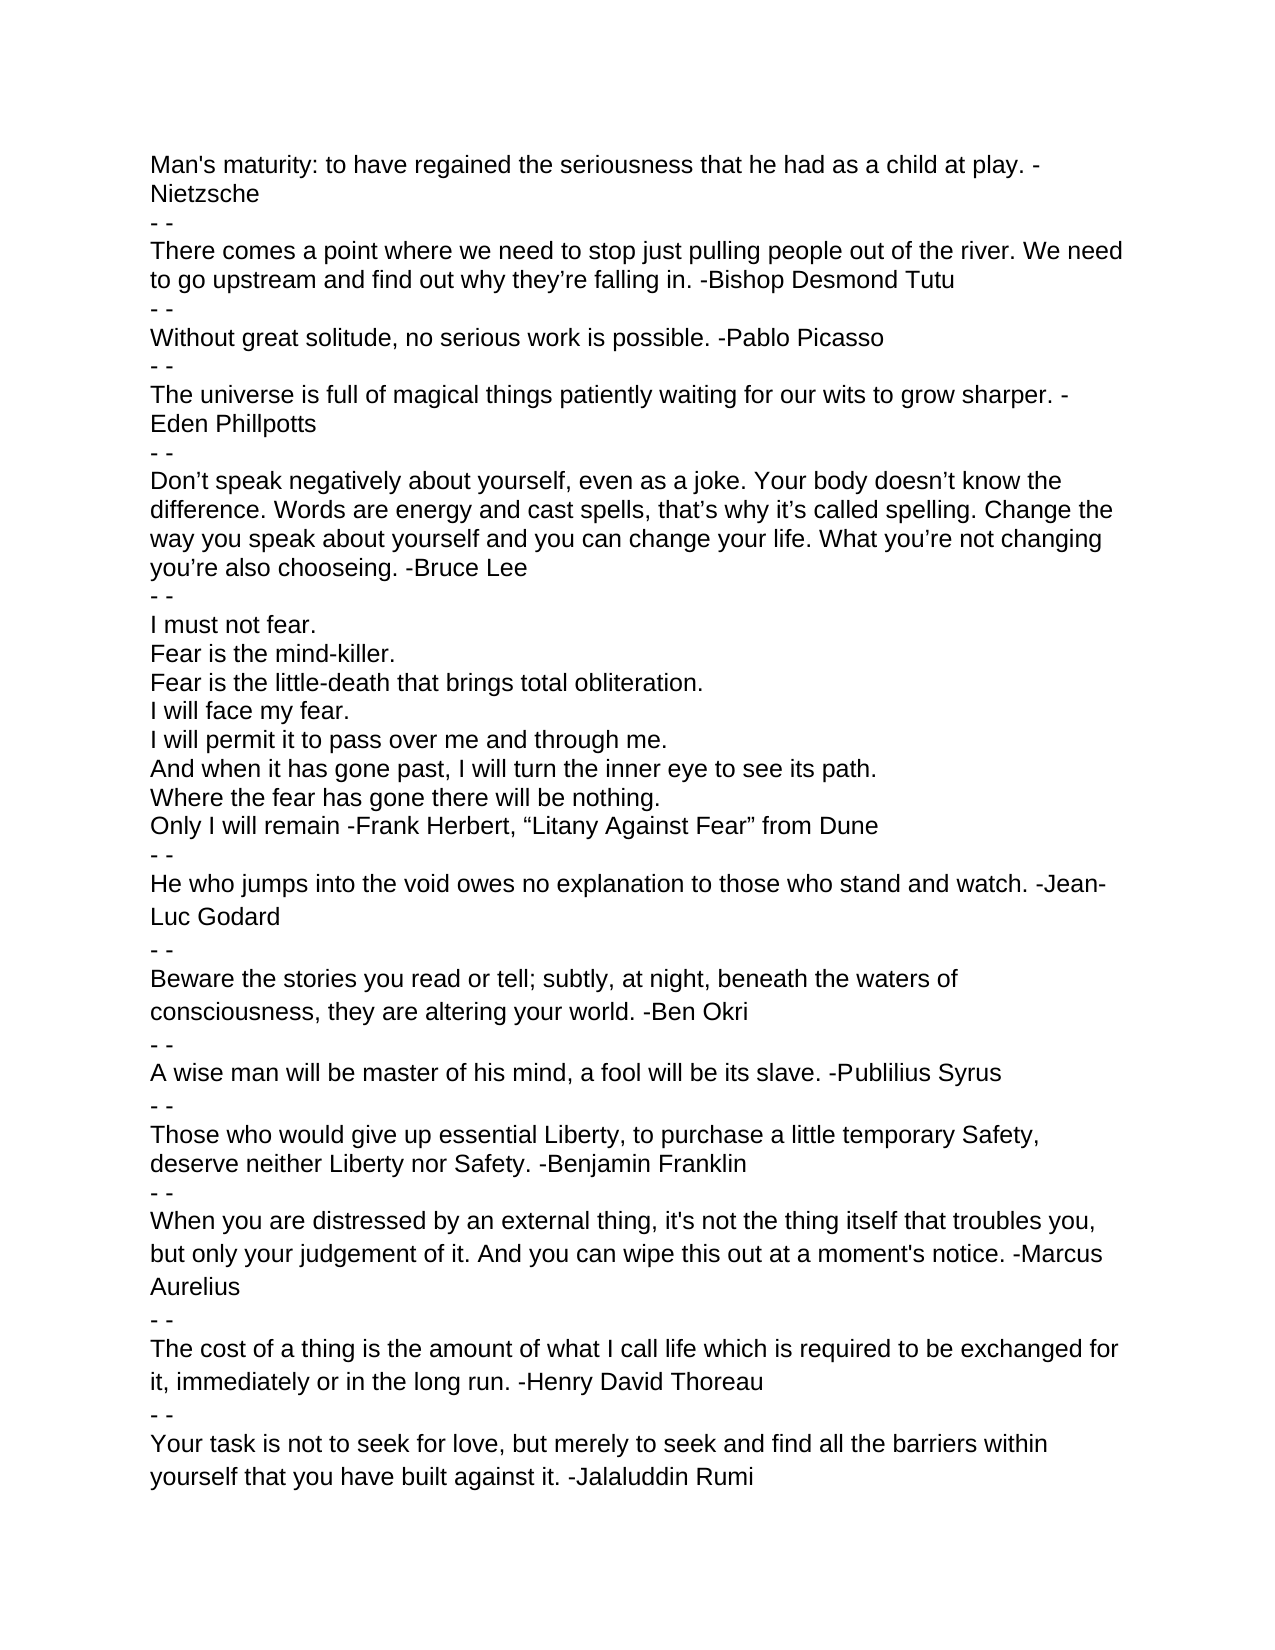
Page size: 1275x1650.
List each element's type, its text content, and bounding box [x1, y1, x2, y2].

text And when it has gone past, I will turn the inner eye to see its path. [150, 754, 1125, 782]
text Don’t speak negatively about yourself, even as a joke. Your body doesn’t know the difference. Words are energy and cast spells, that’s why it’s called spelling. Change the way you speak about yourself and you can change your life. What you’re not changing you’re also chooseing. -Bruce Lee [150, 466, 1125, 581]
text - - [150, 1091, 1125, 1120]
text Where the fear has gone there will be nothing. [150, 782, 1125, 811]
text - - [150, 437, 1125, 466]
text - - [150, 581, 1125, 610]
text Those who would give up essential Liberty, to purchase a little temporary Safety, deserve neither Liberty nor Safety. -Benjamin Franklin [150, 1120, 1125, 1178]
text He who jumps into the void owes no explanation to those who stand and watch. -Jean-Luc Godard [150, 869, 1125, 931]
text - - [150, 1400, 1125, 1429]
text A wise man will be master of his mind, a fool will be its slave. -Publilius Syrus [150, 1058, 1125, 1087]
text I will permit it to pass over me and through me. [150, 725, 1125, 754]
text When you are distressed by an external thing, it's not the thing itself that troubles you, but only your judgement of it. And you can wipe this out at a moment's notice. -Marcus Aurelius [150, 1206, 1125, 1301]
text - - [150, 207, 1125, 236]
text Fear is the little-death that brings total obliteration. [150, 667, 1125, 696]
text - - [150, 1305, 1125, 1334]
text Fear is the mind-killer. [150, 639, 1125, 667]
text There comes a point where we need to stop just pulling people out of the river. We need to go upstream and find out why they’re falling in. -Bishop Desmond Tutu - - [150, 236, 1125, 322]
text - - [150, 1178, 1125, 1206]
text - - [150, 1029, 1125, 1058]
text Only I will remain -Frank Herbert, “Litany Against Fear” from Dune [150, 811, 1125, 840]
text Your task is not to seek for love, but merely to seek and find all the barriers within yourself that you have built against it. -Jalaluddin Rumi [150, 1429, 1125, 1491]
text - - [150, 840, 1125, 869]
subtitle Man's maturity: to have regained the seriousness that he had as a child at play. -Nietzsche [150, 150, 1125, 207]
text I will face my fear. [150, 696, 1125, 725]
text Without great solitude, no serious work is possible. -Pablo Picasso - - The universe is full of magical things patiently waiting for our wits to grow sharper. -Eden Phillpotts [150, 322, 1125, 437]
text - - [150, 935, 1125, 963]
text The cost of a thing is the amount of what I call life which is required to be exchanged for it, immediately or in the long run. -Henry David Thoreau [150, 1334, 1125, 1396]
text I must not fear. [150, 610, 1125, 639]
text Beware the stories you read or tell; subtly, at night, beneath the waters of consciousness, they are altering your world. -Ben Okri [150, 963, 1125, 1025]
